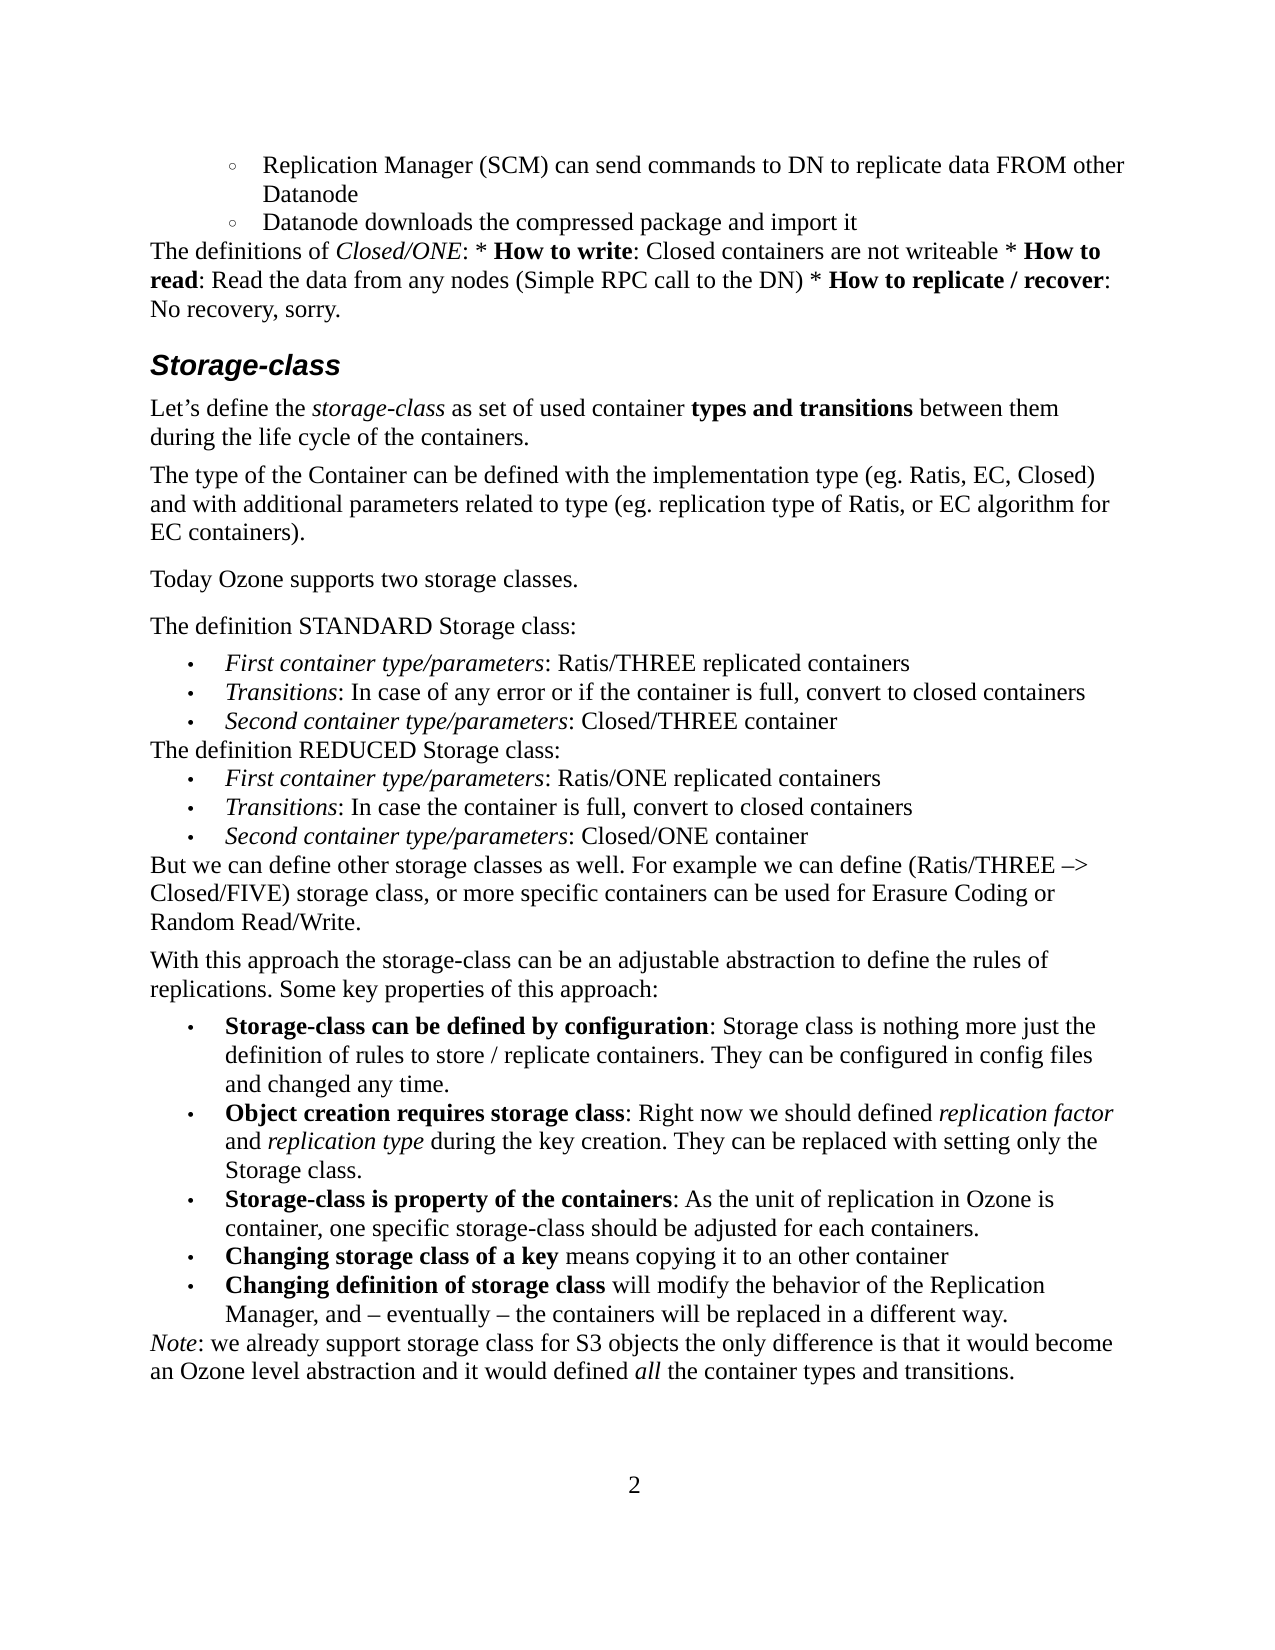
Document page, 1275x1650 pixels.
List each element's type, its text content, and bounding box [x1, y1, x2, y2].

list Object creation requires storage class: Right now we should defined replication factor and replication type during the key creation. They can be replaced with setting only the Storage class. [187, 1098, 1125, 1184]
text Let’s define the storage-class as set of used container types and transitions between them during the life cycle of the containers. [150, 393, 1125, 451]
list Second container type/parameters: Closed/THREE container [187, 706, 1125, 735]
text With this approach the storage-class can be an adjustable abstraction to define the rules of replications. Some key properties of this approach: [150, 945, 1125, 1002]
list Replication Manager (SCM) can send commands to DN to replicate data FROM other Datanode [225, 150, 1125, 207]
list Changing definition of storage class will modify the behavior of the Replication Manager, and – eventually – the containers will be replaced in a different way. [187, 1270, 1125, 1328]
text The type of the Container can be defined with the implementation type (eg. Ratis, EC, Closed) and with additional parameters related to type (eg. replication type of Ratis, or EC algorithm for EC containers). [150, 460, 1125, 546]
list Storage-class can be defined by configuration: Storage class is nothing more just the definition of rules to store / replicate containers. They can be configured in config files and changed any time. [187, 1011, 1125, 1098]
text But we can define other storage classes as well. For example we can define (Ratis/THREE –> Closed/FIVE) storage class, or more specific containers can be used for Erasure Coding or Random Read/Write. [150, 850, 1125, 936]
list First container type/parameters: Ratis/ONE replicated containers [187, 763, 1125, 792]
text The definitions of Closed/ONE: * How to write: Closed containers are not writeable * How to read: Read the data from any nodes (Simple RPC call to the DN) * How to replicate / recover: No recovery, sorry. [150, 236, 1125, 322]
list Changing storage class of a key means copying it to an other container [187, 1241, 1125, 1270]
text Today Ozone supports two storage classes. [150, 564, 1125, 593]
text Note: we already support storage class for S3 objects the only difference is that it would become an Ozone level abstraction and it would defined all the container types and transitions. [150, 1328, 1125, 1385]
text The definition STANDARD Storage class: [150, 611, 1125, 639]
list Storage-class is property of the containers: As the unit of replication in Ozone is container, one specific storage-class should be adjusted for each containers. [187, 1184, 1125, 1241]
list Transitions: In case of any error or if the container is full, convert to closed containers [187, 677, 1125, 706]
text The definition REDUCED Storage class: [150, 735, 1125, 763]
list Transitions: In case the container is full, convert to closed containers [187, 792, 1125, 821]
list First container type/parameters: Ratis/THREE replicated containers [187, 648, 1125, 677]
subtitle Storage-class [150, 347, 1125, 381]
list Second container type/parameters: Closed/ONE container [187, 821, 1125, 850]
list Datanode downloads the compressed package and import it [225, 207, 1125, 236]
